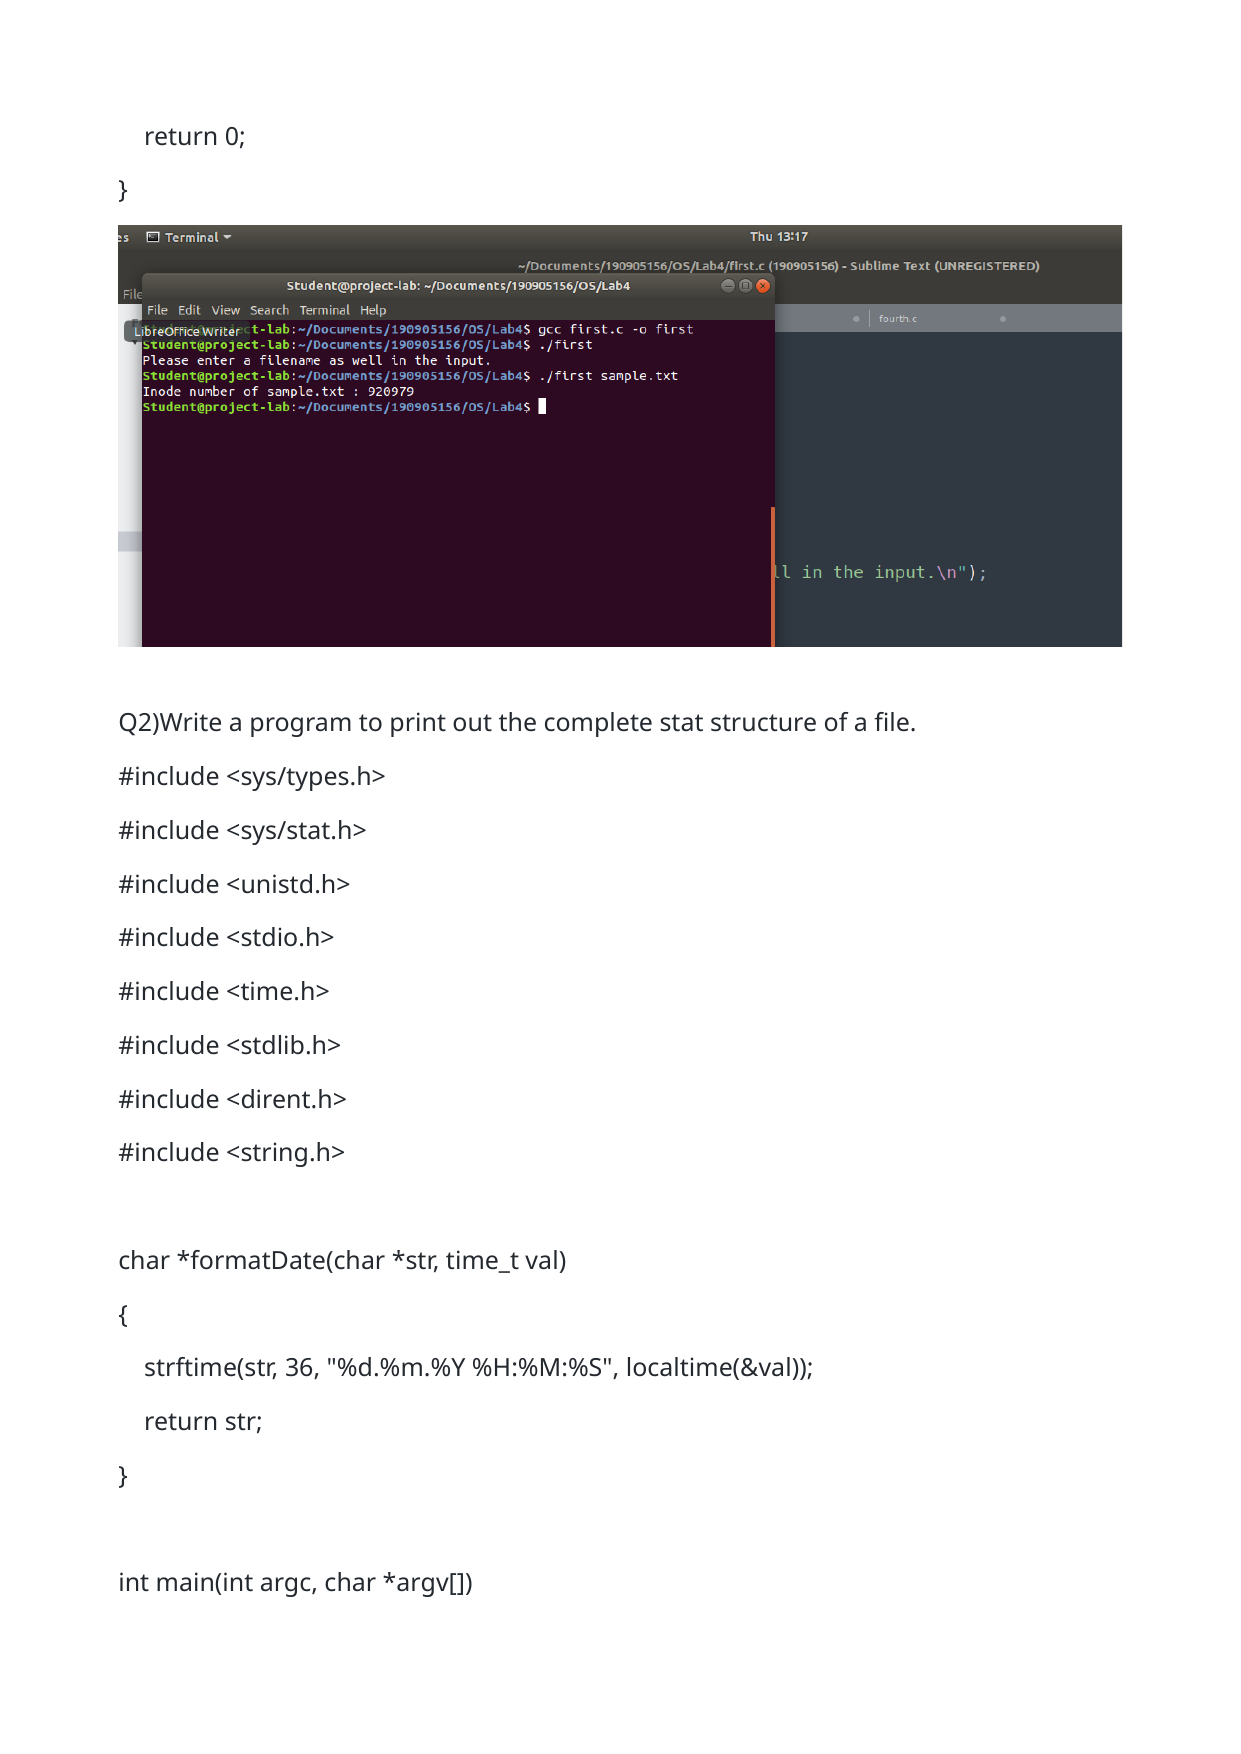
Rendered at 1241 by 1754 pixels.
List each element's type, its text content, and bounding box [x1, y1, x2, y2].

text } [118, 172, 1122, 206]
text Q2)Write a program to print out the complete stat structure of a file. [118, 705, 1122, 739]
text #include <time.h> [118, 974, 1122, 1008]
text #include <stdlib.h> [118, 1027, 1122, 1062]
text #include <sys/types.h> [118, 759, 1122, 793]
text #include <dirent.h> [118, 1081, 1122, 1115]
text return str; [118, 1404, 1122, 1438]
text } [118, 1457, 1122, 1492]
text int main(int argc, char *argv[]) [118, 1565, 1122, 1599]
text { [118, 1296, 1122, 1330]
text #include <unistd.h> [118, 866, 1122, 900]
picture [118, 225, 1123, 647]
text #include <string.h> [118, 1135, 1122, 1169]
text #include <sys/stat.h> [118, 812, 1122, 847]
text strftime(str, 36, "%d.%m.%Y %H:%M:%S", localtime(&val)); [118, 1350, 1122, 1384]
text char *formatDate(char *str, time_t val) [118, 1242, 1122, 1277]
text return 0; [118, 118, 1122, 152]
text #include <stdio.h> [118, 920, 1122, 954]
